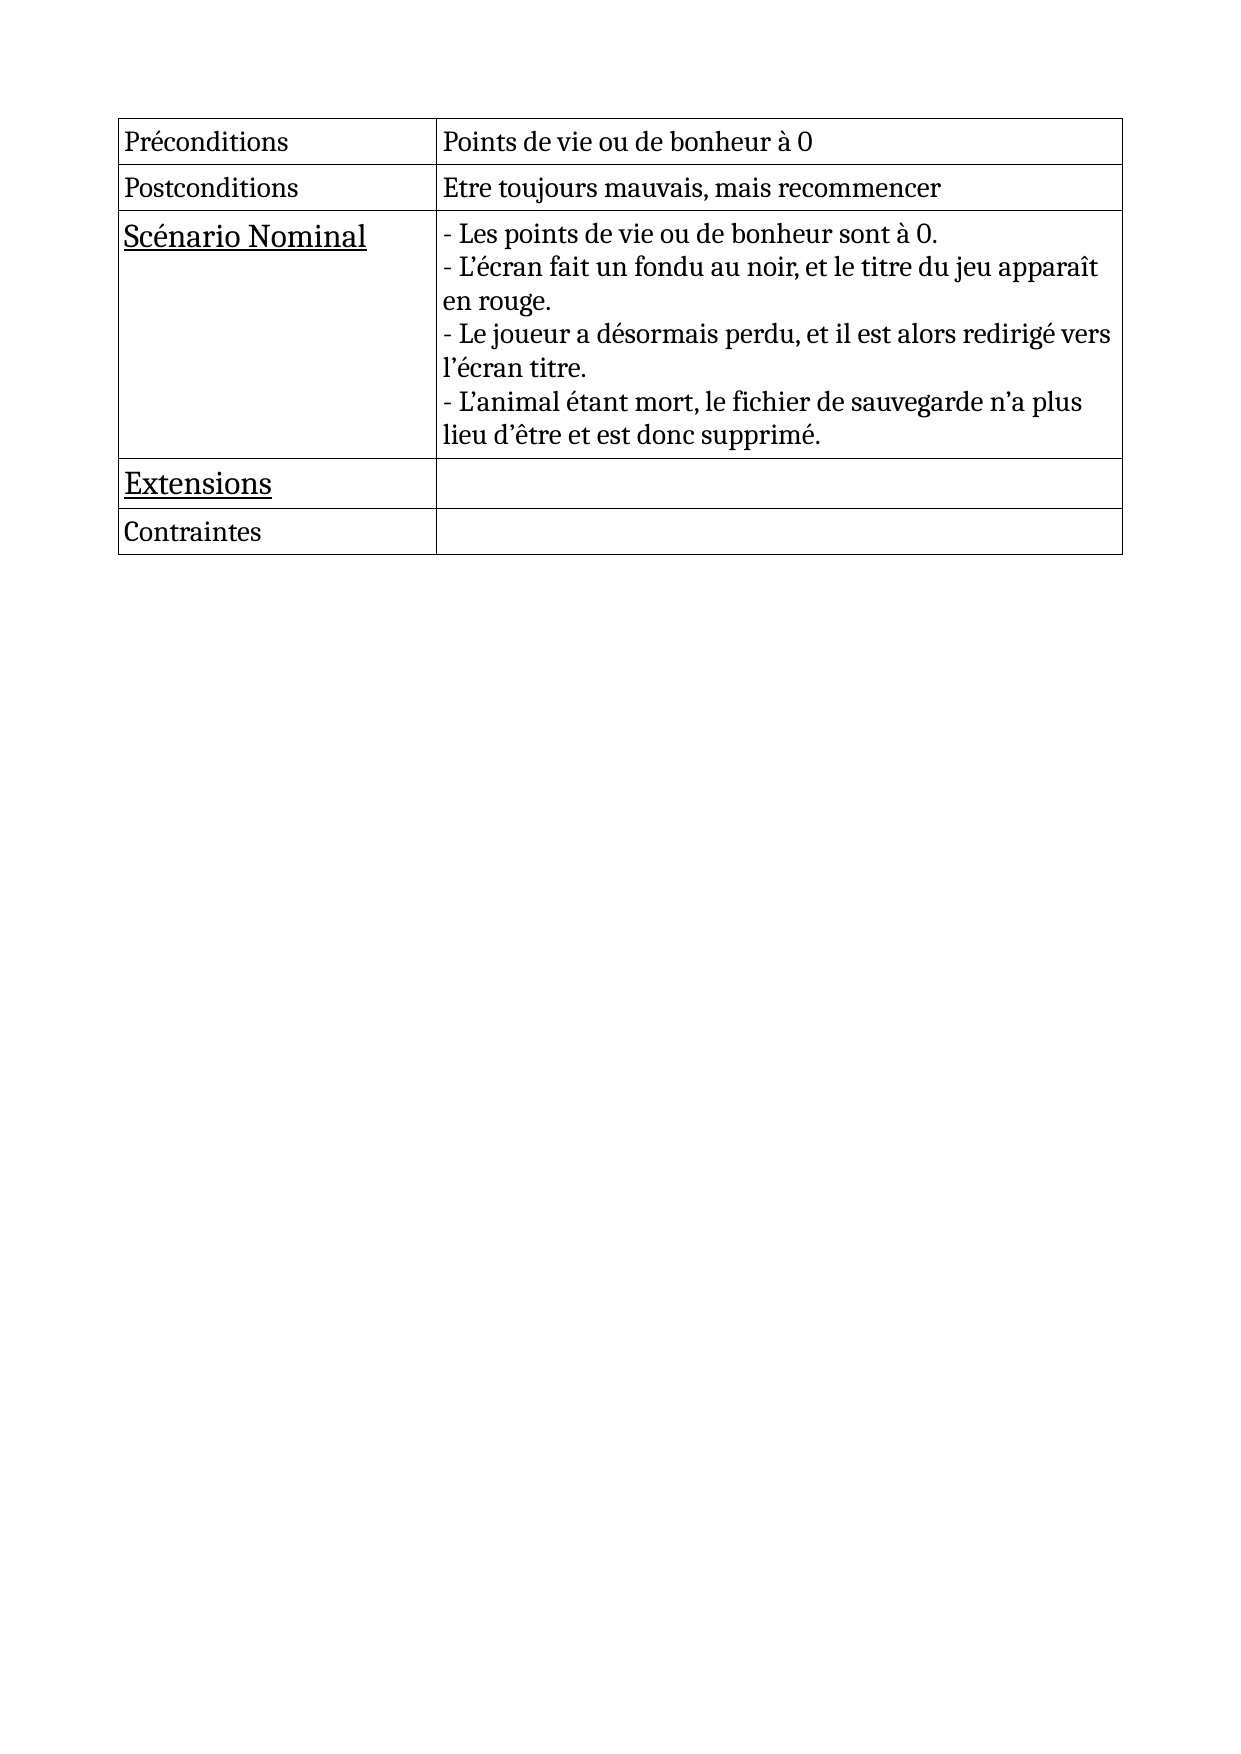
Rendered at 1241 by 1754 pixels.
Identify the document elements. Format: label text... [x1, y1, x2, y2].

table_cell [437, 509, 1122, 554]
table_cell Contraintes [119, 509, 436, 554]
table_cell Préconditions [119, 119, 436, 164]
table_cell [437, 459, 1122, 508]
table_cell Etre toujours mauvais, mais recommencer [437, 165, 1122, 210]
table_cell Postconditions [119, 165, 436, 210]
table_cell Scénario Nominal [119, 211, 436, 457]
table_cell - Les points de vie ou de bonheur sont à 0. - L’écran fait un fondu au noir, et le titre du jeu apparaît en rouge. - Le joueur a désormais perdu, et il est alors redirigé vers l’écran titre. - L’animal étant mort, le fichier de sauvegarde n’a plus lieu d’être et est donc supprimé. [437, 211, 1122, 457]
table_cell Points de vie ou de bonheur à 0 [437, 119, 1122, 164]
table_cell Extensions [119, 459, 436, 508]
